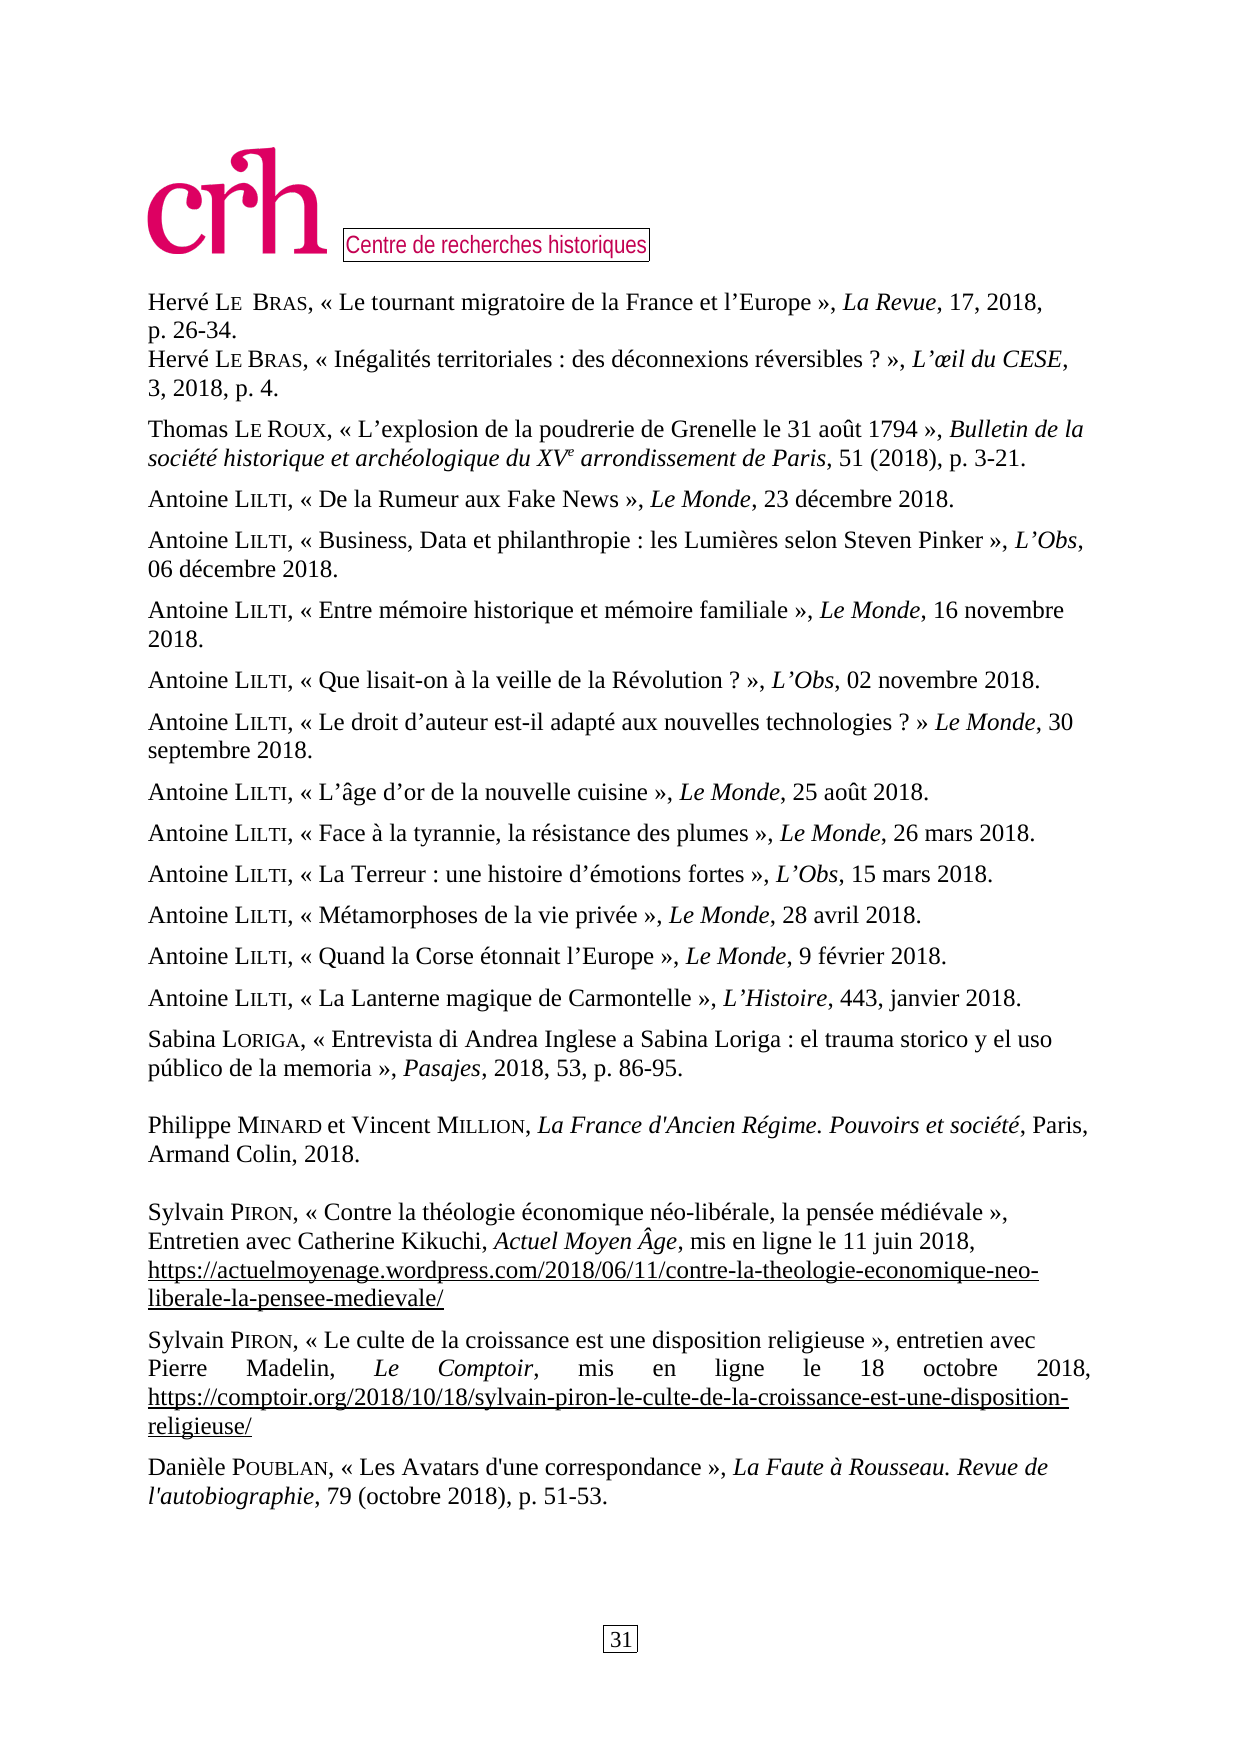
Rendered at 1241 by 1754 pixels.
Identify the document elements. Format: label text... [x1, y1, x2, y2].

text Sabina LORIGA, « Entrevista di Andrea Inglese a Sabina Loriga : el trauma storico y el uso público de la memoria », Pasajes, 2018, 53, p. 86-95. [148, 1024, 1105, 1081]
text Antoine LILTI, « Que lisait-on à la veille de la Révolution ? », L’Obs, 02 novembre 2018. [148, 665, 1105, 694]
text Antoine LILTI, « De la Rumeur aux Fake News », Le Monde, 23 décembre 2018. [148, 484, 1105, 513]
text Hervé LE BRAS, « Inégalités territoriales : des déconnexions réversibles ? », L’œil du CESE, 3, 2018, p. 4. [148, 344, 1078, 402]
text Thomas LE ROUX, « L’explosion de la poudrerie de Grenelle le 31 août 1794 », Bulletin de la société historique et archéologique du XVe arrondissement de Paris, 51 (2018), p. 3-21. [148, 414, 1105, 472]
text Hervé LE BRAS, « Le tournant migratoire de la France et l’Europe », La Revue, 17, 2018, p. 26-34. [148, 287, 1051, 344]
text Sylvain PIRON, « Le culte de la croissance est une disposition religieuse », entretien avec Pierre Madelin, Le Comptoir, mis en ligne le 18 octobre 2018, https://comptoir.org/2018/10/18/sylvain-piron-le-culte-de-la-croissance-est-une-disposition- religieuse/ [148, 1325, 1093, 1440]
text Antoine LILTI, « Business, Data et philanthropie : les Lumières selon Steven Pinker », L’Obs, 06 décembre 2018. [148, 525, 1105, 583]
text Danièle POUBLAN, « Les Avatars d'une correspondance », La Faute à Rousseau. Revue de l'autobiographie, 79 (octobre 2018), p. 51-53. [148, 1452, 1105, 1510]
text Antoine LILTI, « La Lanterne magique de Carmontelle », L’Histoire, 443, janvier 2018. [148, 983, 1105, 1011]
picture [147, 147, 327, 254]
text Antoine LILTI, « Le droit d’auteur est-il adapté aux nouvelles technologies ? » Le Monde, 30 septembre 2018. [148, 707, 1105, 764]
text Antoine LILTI, « Face à la tyrannie, la résistance des plumes », Le Monde, 26 mars 2018. Antoine LILTI, « La Terreur : une histoire d’émotions fortes », L’Obs, 15 mars 2018. [148, 818, 1037, 888]
text Philippe MINARD et Vincent MILLION, La France d'Ancien Régime. Pouvoirs et société, Paris, Armand Colin, 2018. [148, 1111, 1105, 1168]
text Antoine LILTI, « Métamorphoses de la vie privée », Le Monde, 28 avril 2018. Antoine LILTI, « Quand la Corse étonnait l’Europe », Le Monde, 9 février 2018. [148, 900, 948, 970]
text Antoine LILTI, « L’âge d’or de la nouvelle cuisine », Le Monde, 25 août 2018. [148, 777, 1105, 805]
text Sylvain PIRON, « Contre la théologie économique néo-libérale, la pensée médiévale », Entretien avec Catherine Kikuchi, Actuel Moyen Âge, mis en ligne le 11 juin 2018, https://actuelmoyenage.wordpress.com/2018/06/11/contre-la-theologie-economique-neo- liberale-la-pensee-medievale/ [148, 1197, 1093, 1312]
text Antoine LILTI, « Entre mémoire historique et mémoire familiale », Le Monde, 16 novembre 2018. [148, 595, 1105, 653]
